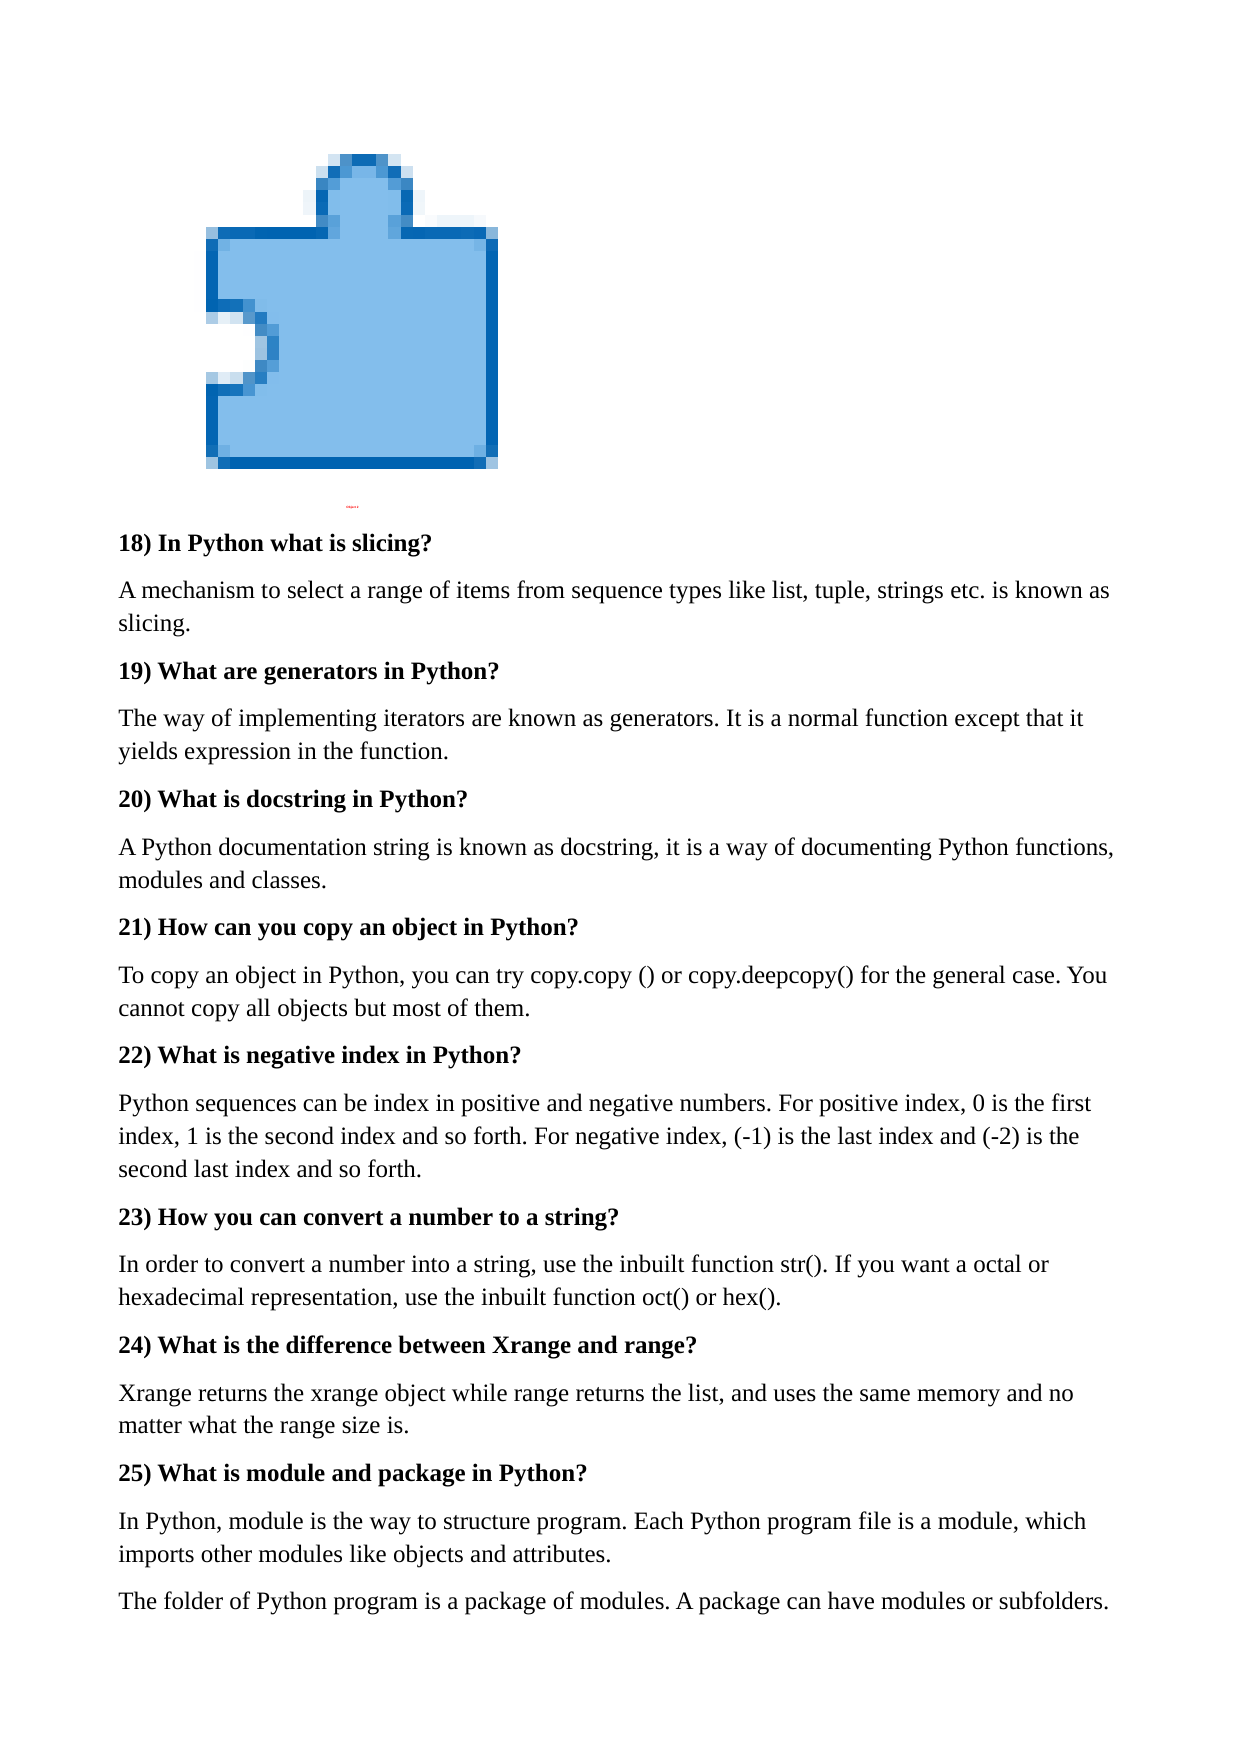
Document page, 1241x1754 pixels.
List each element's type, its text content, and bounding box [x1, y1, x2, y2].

text 25) What is module and package in Python? [118, 1458, 1122, 1487]
text To copy an object in Python, you can try copy.copy () or copy.deepcopy() for the general case. You cannot copy all objects but most of them. [118, 960, 1122, 1022]
text 20) What is docstring in Python? [118, 784, 1122, 813]
text 18) In Python what is slicing? [118, 528, 1122, 556]
text 19) What are generators in Python? [118, 656, 1122, 684]
text 22) What is negative index in Python? [118, 1041, 1122, 1069]
text In Python, module is the way to structure program. Each Python program file is a module, which imports other modules like objects and attributes. [118, 1506, 1122, 1568]
text A mechanism to select a range of items from sequence types like list, tuple, strings etc. is known as slicing. [118, 575, 1122, 637]
text 21) How can you copy an object in Python? [118, 912, 1122, 941]
text The way of implementing iterators are known as generators. It is a normal function except that it yields expression in the function. [118, 703, 1122, 765]
text Xrange returns the xrange object while range returns the list, and uses the same memory and no matter what the range size is. [118, 1378, 1122, 1439]
text Python sequences can be index in positive and negative numbers. For positive index, 0 is the first index, 1 is the second index and so forth. For negative index, (-1) is the last index and (-2) is the second last index and so forth. [118, 1088, 1122, 1183]
text 24) What is the difference between Xrange and range? [118, 1330, 1122, 1359]
text 23) How you can convert a number to a string? [118, 1202, 1122, 1231]
text A Python documentation string is known as docstring, it is a way of documenting Python functions, modules and classes. [118, 832, 1122, 893]
text In order to convert a number into a string, use the inbuilt function str(). If you want a octal or hexadecimal representation, use the inbuilt function oct() or hex(). [118, 1249, 1122, 1311]
text The folder of Python program is a package of modules. A package can have modules or subfolders. [118, 1586, 1122, 1615]
